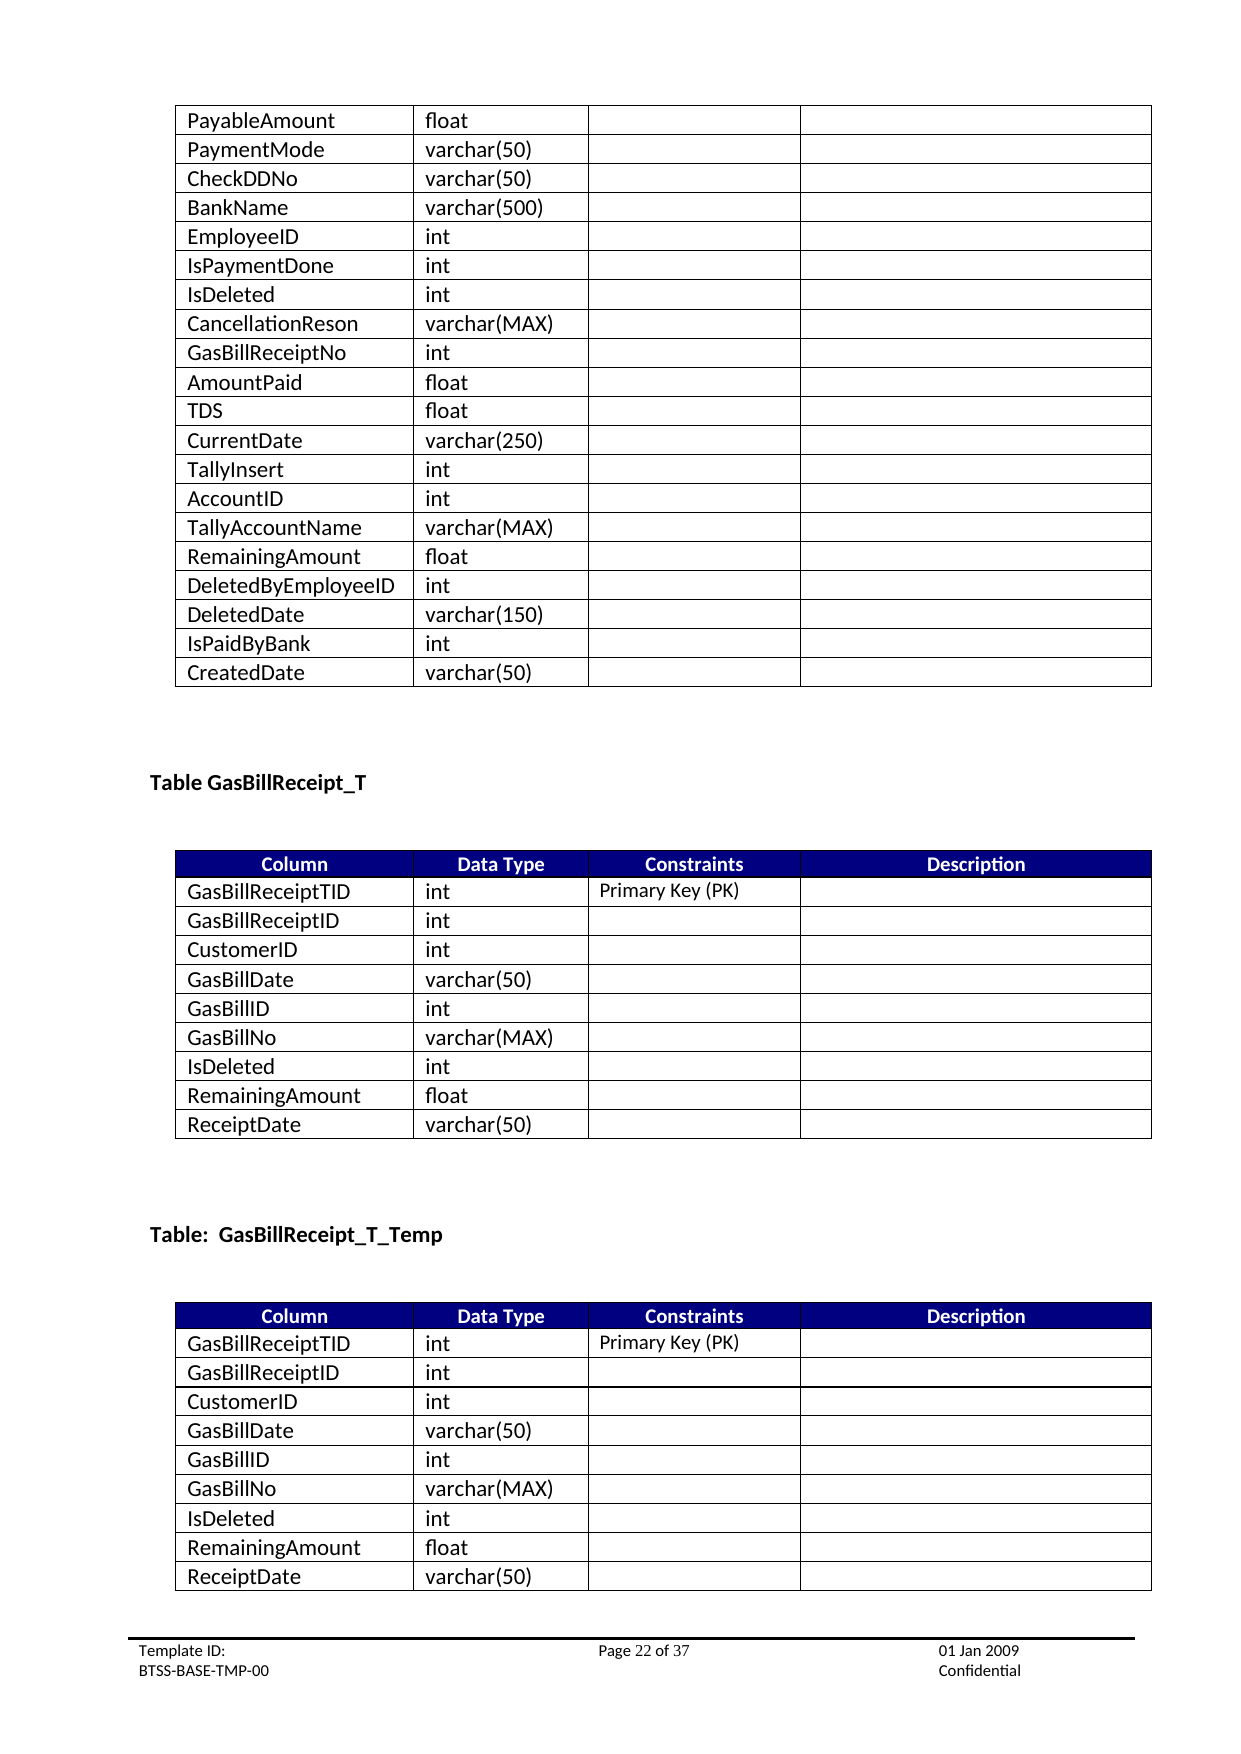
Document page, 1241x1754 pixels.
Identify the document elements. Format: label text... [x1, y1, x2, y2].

table_cell IsDeleted [176, 280, 413, 308]
table_cell varchar(50) [414, 135, 588, 163]
table_cell [801, 310, 1151, 337]
table_cell [801, 1081, 1151, 1109]
table_cell [589, 222, 800, 250]
table_cell [589, 135, 800, 163]
table_cell RemainingAmount [176, 1533, 413, 1561]
table_cell [589, 658, 800, 686]
table_cell [801, 965, 1151, 993]
table_cell CheckDDNo [176, 164, 413, 192]
table_cell GasBillNo [176, 1475, 413, 1503]
table_cell [801, 1329, 1151, 1357]
table_cell [589, 965, 800, 993]
table_cell GasBillReceiptID [176, 1358, 413, 1386]
table_cell [589, 994, 800, 1022]
table_cell [801, 1052, 1151, 1080]
table_cell GasBillReceiptNo [176, 339, 413, 367]
table_cell GasBillDate [176, 1416, 413, 1444]
table_cell varchar(50) [414, 1562, 588, 1590]
table_cell int [414, 1388, 588, 1415]
table_cell [589, 936, 800, 964]
table_cell int [414, 994, 588, 1022]
table_header Description [801, 1303, 1151, 1328]
table_cell DeletedDate [176, 600, 413, 628]
table_header Data Type [414, 1303, 588, 1328]
table_cell varchar(50) [414, 658, 588, 686]
table_cell CreatedDate [176, 658, 413, 686]
table_cell [801, 994, 1151, 1022]
table_header Data Type [414, 851, 588, 876]
table_cell [801, 936, 1151, 964]
table_cell [589, 251, 800, 279]
table_cell [801, 455, 1151, 483]
table_cell [589, 1358, 800, 1386]
table_cell int [414, 339, 588, 367]
table_cell GasBillDate [176, 965, 413, 993]
table_cell varchar(50) [414, 965, 588, 993]
table_cell int [414, 1329, 588, 1357]
table_cell [801, 1388, 1151, 1415]
table_cell int [414, 907, 588, 934]
table_cell int [414, 1446, 588, 1473]
table_cell [801, 251, 1151, 279]
table_cell [801, 1475, 1151, 1503]
table_cell CustomerID [176, 1388, 413, 1415]
table_cell [801, 907, 1151, 934]
table_cell varchar(MAX) [414, 310, 588, 337]
table_cell [801, 1110, 1151, 1138]
table_cell [589, 280, 800, 308]
table_cell [801, 1562, 1151, 1590]
table_cell RemainingAmount [176, 542, 413, 570]
table_cell [801, 878, 1151, 906]
table_cell IsDeleted [176, 1504, 413, 1532]
table_cell IsDeleted [176, 1052, 413, 1080]
table_cell float [414, 1533, 588, 1561]
table_cell varchar(MAX) [414, 1475, 588, 1503]
table_cell [589, 484, 800, 512]
table_cell [801, 193, 1151, 221]
table_cell [589, 1475, 800, 1503]
table_cell IsPaidByBank [176, 629, 413, 657]
text Table GasBillReceipt_T [150, 768, 1135, 797]
table_cell [801, 1416, 1151, 1444]
table_cell [589, 1081, 800, 1109]
table_cell [589, 513, 800, 541]
table_cell [589, 1388, 800, 1415]
table_cell GasBillReceiptTID [176, 878, 413, 906]
table_cell RemainingAmount [176, 1081, 413, 1109]
table_cell [589, 1110, 800, 1138]
table_cell [801, 513, 1151, 541]
table_cell Primary Key (PK) [589, 878, 800, 906]
table_cell varchar(150) [414, 600, 588, 628]
table_cell [801, 1023, 1151, 1051]
table_cell varchar(500) [414, 193, 588, 221]
table_cell [589, 455, 800, 483]
table_cell TallyAccountName [176, 513, 413, 541]
table_cell [801, 135, 1151, 163]
table_cell float [414, 106, 588, 134]
table_cell CurrentDate [176, 426, 413, 454]
table_cell int [414, 455, 588, 483]
table_cell TDS [176, 397, 413, 425]
table_cell [589, 542, 800, 570]
table_cell [801, 1504, 1151, 1532]
table_header Column [176, 1303, 413, 1328]
table_cell [801, 1358, 1151, 1386]
table_cell [801, 397, 1151, 425]
table_cell [801, 571, 1151, 599]
table_cell [589, 1416, 800, 1444]
table_cell EmployeeID [176, 222, 413, 250]
table_cell GasBillReceiptID [176, 907, 413, 934]
table_cell varchar(250) [414, 426, 588, 454]
table_cell varchar(MAX) [414, 513, 588, 541]
table_cell [801, 658, 1151, 686]
table_cell float [414, 1081, 588, 1109]
table_cell [589, 571, 800, 599]
table_cell [801, 600, 1151, 628]
table_cell [589, 1023, 800, 1051]
table_cell [589, 310, 800, 337]
table_cell [801, 280, 1151, 308]
table_cell BankName [176, 193, 413, 221]
table_cell int [414, 1052, 588, 1080]
table_cell [589, 397, 800, 425]
table_cell [801, 1446, 1151, 1473]
table_cell int [414, 936, 588, 964]
table_cell [589, 106, 800, 134]
table_cell [589, 600, 800, 628]
table_cell [801, 368, 1151, 396]
table_cell DeletedByEmployeeID [176, 571, 413, 599]
table_cell [589, 907, 800, 934]
table_cell float [414, 397, 588, 425]
table_cell [589, 1446, 800, 1473]
table_cell [801, 542, 1151, 570]
table_cell [801, 339, 1151, 367]
table_cell [801, 164, 1151, 192]
table_cell [589, 1562, 800, 1590]
table_cell float [414, 368, 588, 396]
table_cell [589, 629, 800, 657]
table_cell [801, 484, 1151, 512]
table_cell int [414, 251, 588, 279]
table_cell varchar(50) [414, 1416, 588, 1444]
table_cell Primary Key (PK) [589, 1329, 800, 1357]
table_header Column [176, 851, 413, 876]
table_cell [589, 368, 800, 396]
table_cell GasBillID [176, 1446, 413, 1473]
table_header Description [801, 851, 1151, 876]
table_header Constraints [589, 1303, 800, 1328]
table_cell GasBillNo [176, 1023, 413, 1051]
table_cell int [414, 1358, 588, 1386]
table_cell int [414, 484, 588, 512]
table_cell CancellationReson [176, 310, 413, 337]
table_cell AccountID [176, 484, 413, 512]
table_cell varchar(MAX) [414, 1023, 588, 1051]
table_cell [589, 1052, 800, 1080]
table_cell TallyInsert [176, 455, 413, 483]
table_cell [589, 1533, 800, 1561]
text Table: GasBillReceipt_T_Temp [150, 1220, 1135, 1248]
table_cell AmountPaid [176, 368, 413, 396]
table_cell [589, 164, 800, 192]
table_cell CustomerID [176, 936, 413, 964]
table_cell IsPaymentDone [176, 251, 413, 279]
table_cell GasBillReceiptTID [176, 1329, 413, 1357]
table_cell float [414, 542, 588, 570]
table_cell [801, 106, 1151, 134]
table_cell ReceiptDate [176, 1562, 413, 1590]
table_cell int [414, 878, 588, 906]
table_cell varchar(50) [414, 164, 588, 192]
table_cell [801, 222, 1151, 250]
table_cell ReceiptDate [176, 1110, 413, 1138]
table_cell int [414, 280, 588, 308]
table_cell [589, 193, 800, 221]
table_cell [589, 1504, 800, 1532]
table_cell [589, 426, 800, 454]
table_cell [801, 629, 1151, 657]
table_cell PaymentMode [176, 135, 413, 163]
table_cell [801, 426, 1151, 454]
table_cell int [414, 1504, 588, 1532]
table_cell GasBillID [176, 994, 413, 1022]
table_cell PayableAmount [176, 106, 413, 134]
table_cell int [414, 629, 588, 657]
table_cell [589, 339, 800, 367]
table_cell [801, 1533, 1151, 1561]
table_cell int [414, 222, 588, 250]
table_cell varchar(50) [414, 1110, 588, 1138]
table_header Constraints [589, 851, 800, 876]
table_cell int [414, 571, 588, 599]
